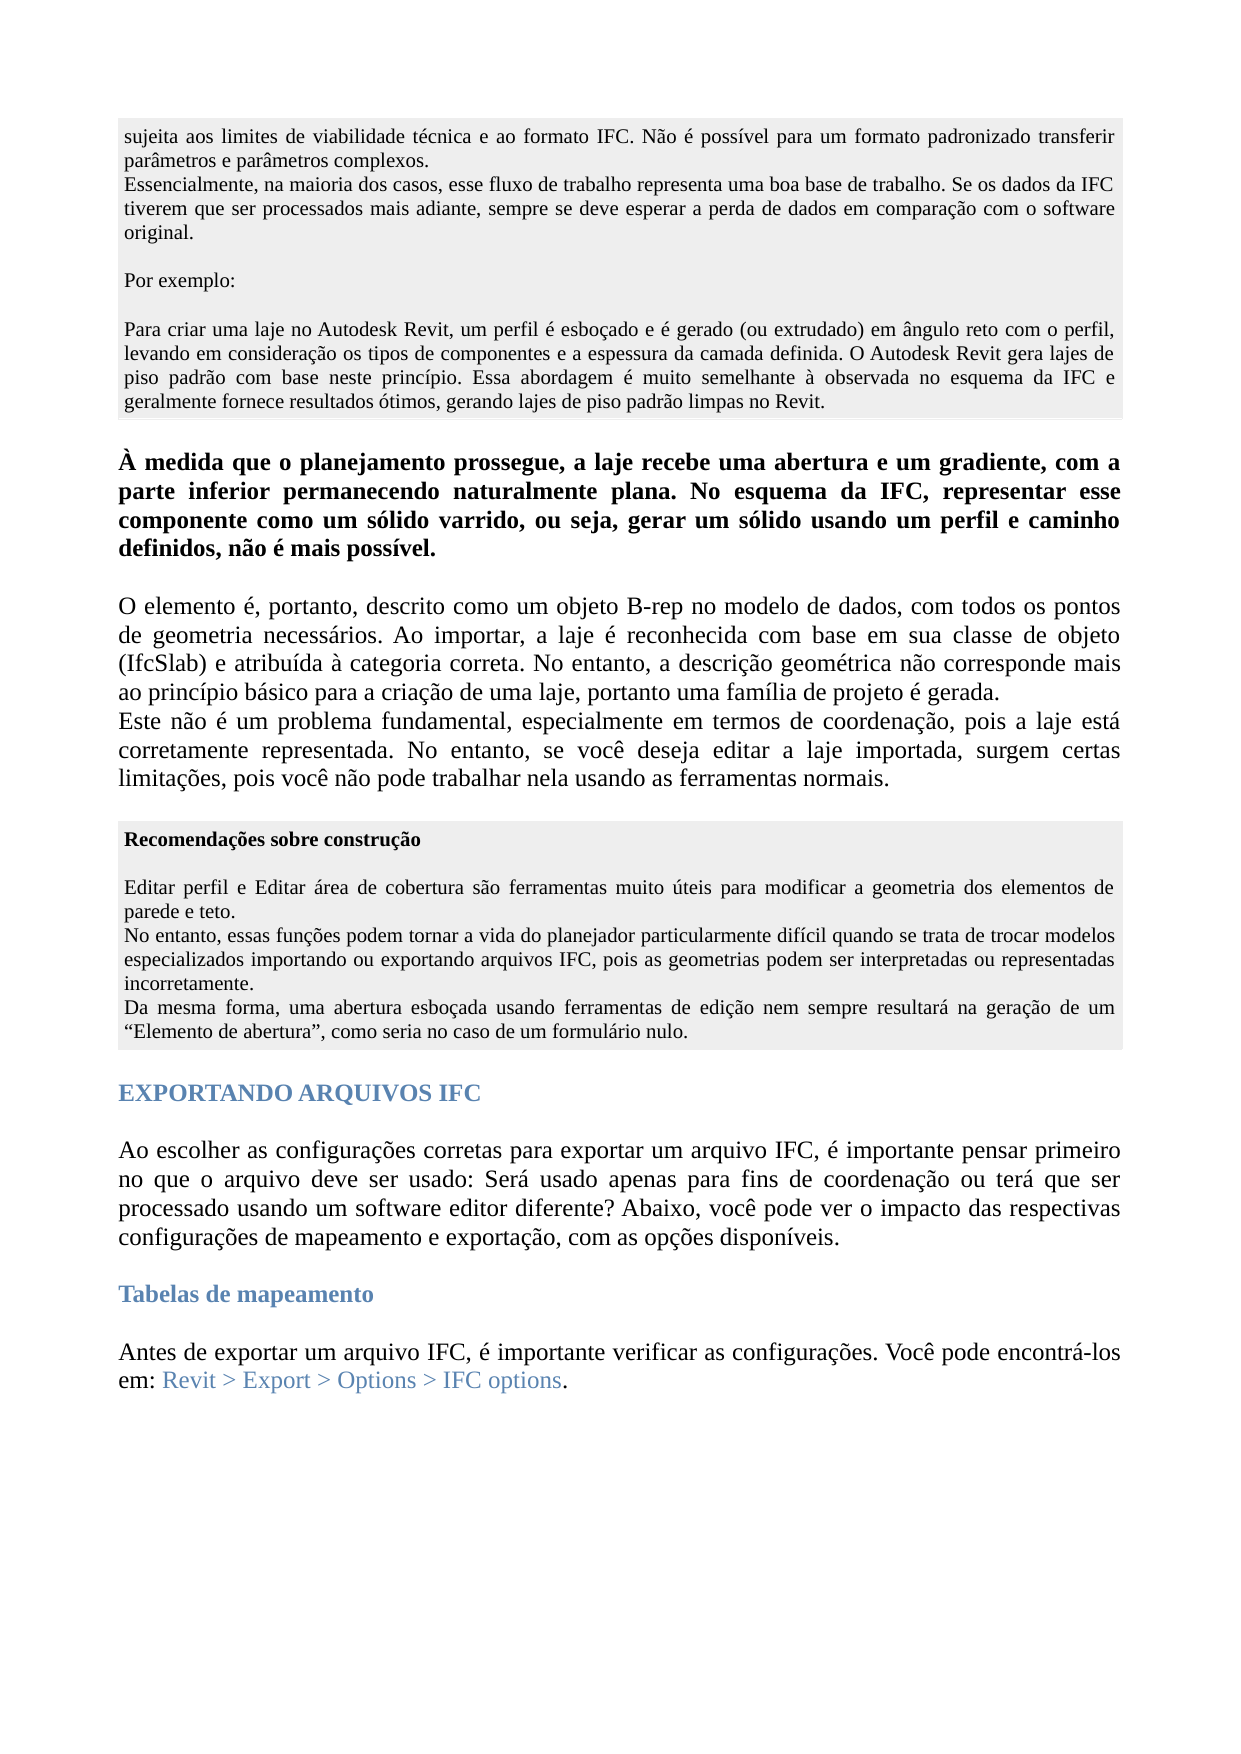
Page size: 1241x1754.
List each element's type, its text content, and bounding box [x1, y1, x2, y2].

text Este não é um problema fundamental, especialmente em termos de coordenação, pois a laje está corretamente representada. No entanto, se você deseja editar a laje importada, surgem certas limitações, pois você não pode trabalhar nela usando as ferramentas normais. [118, 706, 1122, 792]
text Tabelas de mapeamento [118, 1279, 1122, 1308]
table_header Recomendações sobre construção Editar perfil e Editar área de cobertura são ferramentas muito úteis para modificar a geometria dos elementos de parede e teto. No entanto, essas funções podem tornar a vida do planejador particularmente difícil quando se trata de trocar modelos especializados importando ou exportando arquivos IFC, pois as geometrias podem ser interpretadas ou representadas incorretamente. Da mesma forma, uma abertura esboçada usando ferramentas de edição nem sempre resultará na geração de um “Elemento de abertura”, como seria no caso de um formulário nulo. [119, 822, 1122, 1049]
text À medida que o planejamento prossegue, a laje recebe uma abertura e um gradiente, com a parte inferior permanecendo naturalmente plana. No esquema da IFC, representar esse componente como um sólido varrido, ou seja, gerar um sólido usando um perfil e caminho definidos, não é mais possível. [118, 447, 1122, 562]
text EXPORTANDO ARQUIVOS IFC [118, 1078, 1122, 1107]
text O elemento é, portanto, descrito como um objeto B-rep no modelo de dados, com todos os pontos de geometria necessários. Ao importar, a laje é reconhecida com base em sua classe de objeto (IfcSlab) e atribuída à categoria correta. No entanto, a descrição geométrica não corresponde mais ao princípio básico para a criação de uma laje, portanto uma família de projeto é gerada. [118, 591, 1122, 706]
text Antes de exportar um arquivo IFC, é importante verificar as configurações. Você pode encontrá-los em: Revit > Export > Options > IFC options. [118, 1337, 1122, 1394]
table_header sujeita aos limites de viabilidade técnica e ao formato IFC. Não é possível para um formato padronizado transferir parâmetros e parâmetros complexos. Essencialmente, na maioria dos casos, esse fluxo de trabalho representa uma boa base de trabalho. Se os dados da IFC tiverem que ser processados mais adiante, sempre se deve esperar a perda de dados em comparação com o software original. Por exemplo: Para criar uma laje no Autodesk Revit, um perfil é esboçado e é gerado (ou extrudado) em ângulo reto com o perfil, levando em consideração os tipos de componentes e a espessura da camada definida. O Autodesk Revit gera lajes de piso padrão com base neste princípio. Essa abordagem é muito semelhante à observada no esquema da IFC e geralmente fornece resultados ótimos, gerando lajes de piso padrão limpas no Revit. [119, 119, 1122, 418]
text Ao escolher as configurações corretas para exportar um arquivo IFC, é importante pensar primeiro no que o arquivo deve ser usado: Será usado apenas para fins de coordenação ou terá que ser processado usando um software editor diferente? Abaixo, você pode ver o impacto das respectivas configurações de mapeamento e exportação, com as opções disponíveis. [118, 1136, 1122, 1251]
